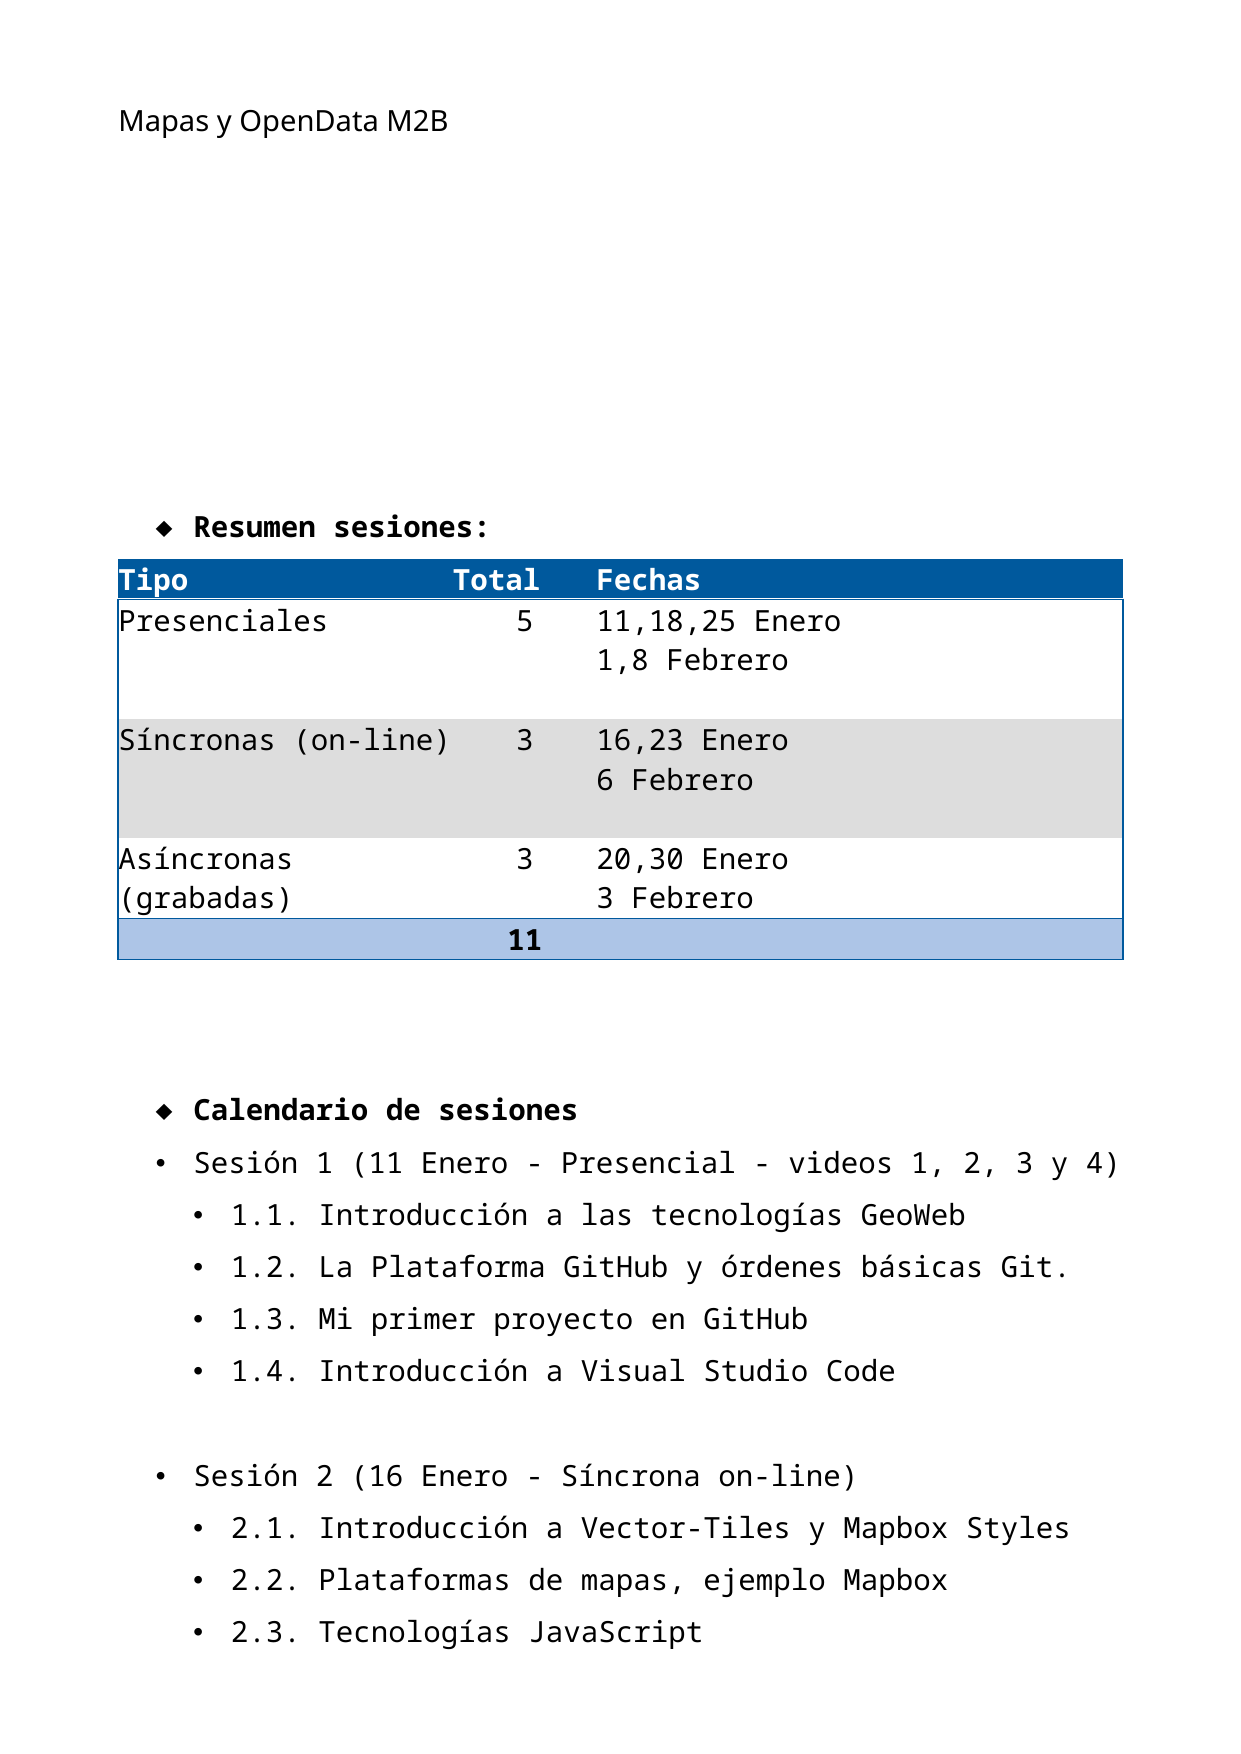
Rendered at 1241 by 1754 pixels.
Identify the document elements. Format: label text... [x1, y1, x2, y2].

list 2.1. Introducción a Vector-Tiles y Mapbox Styles [193, 1507, 1122, 1547]
list Resumen sesiones: [156, 507, 1122, 546]
table_cell 3 [453, 838, 596, 917]
table_cell 11,18,25 Enero 1,8 Febrero [596, 600, 1122, 719]
list 1.2. La Plataforma GitHub y órdenes básicas Git. [193, 1246, 1122, 1286]
table_cell 3 [453, 719, 596, 838]
table_cell Síncronas (on-line) [119, 719, 453, 838]
table_cell 20,30 Enero 3 Febrero [596, 838, 1122, 917]
table_cell [596, 919, 1122, 959]
table_header Total [453, 559, 596, 598]
list 2.2. Plataformas de mapas, ejemplo Mapbox [193, 1559, 1122, 1599]
list 1.3. Mi primer proyecto en GitHub [193, 1298, 1122, 1338]
list Calendario de sesiones [156, 1090, 1122, 1129]
table_header Fechas [596, 559, 1123, 598]
list Sesión 2 (16 Enero - Síncrona on-line) [156, 1455, 1122, 1495]
table_header Tipo [118, 559, 453, 598]
table_cell Asíncronas (grabadas) [119, 838, 453, 917]
table_cell [119, 919, 453, 959]
table_cell 16,23 Enero 6 Febrero [596, 719, 1122, 838]
list 2.3. Tecnologías JavaScript [193, 1612, 1122, 1651]
table_cell 5 [453, 600, 596, 719]
table_cell 11 [453, 919, 596, 959]
table_cell Presenciales [119, 600, 453, 719]
list Sesión 1 (11 Enero - Presencial - videos 1, 2, 3 y 4) [156, 1142, 1122, 1182]
list 1.4. Introducción a Visual Studio Code [193, 1351, 1122, 1390]
list 1.1. Introducción a las tecnologías GeoWeb [193, 1194, 1122, 1234]
